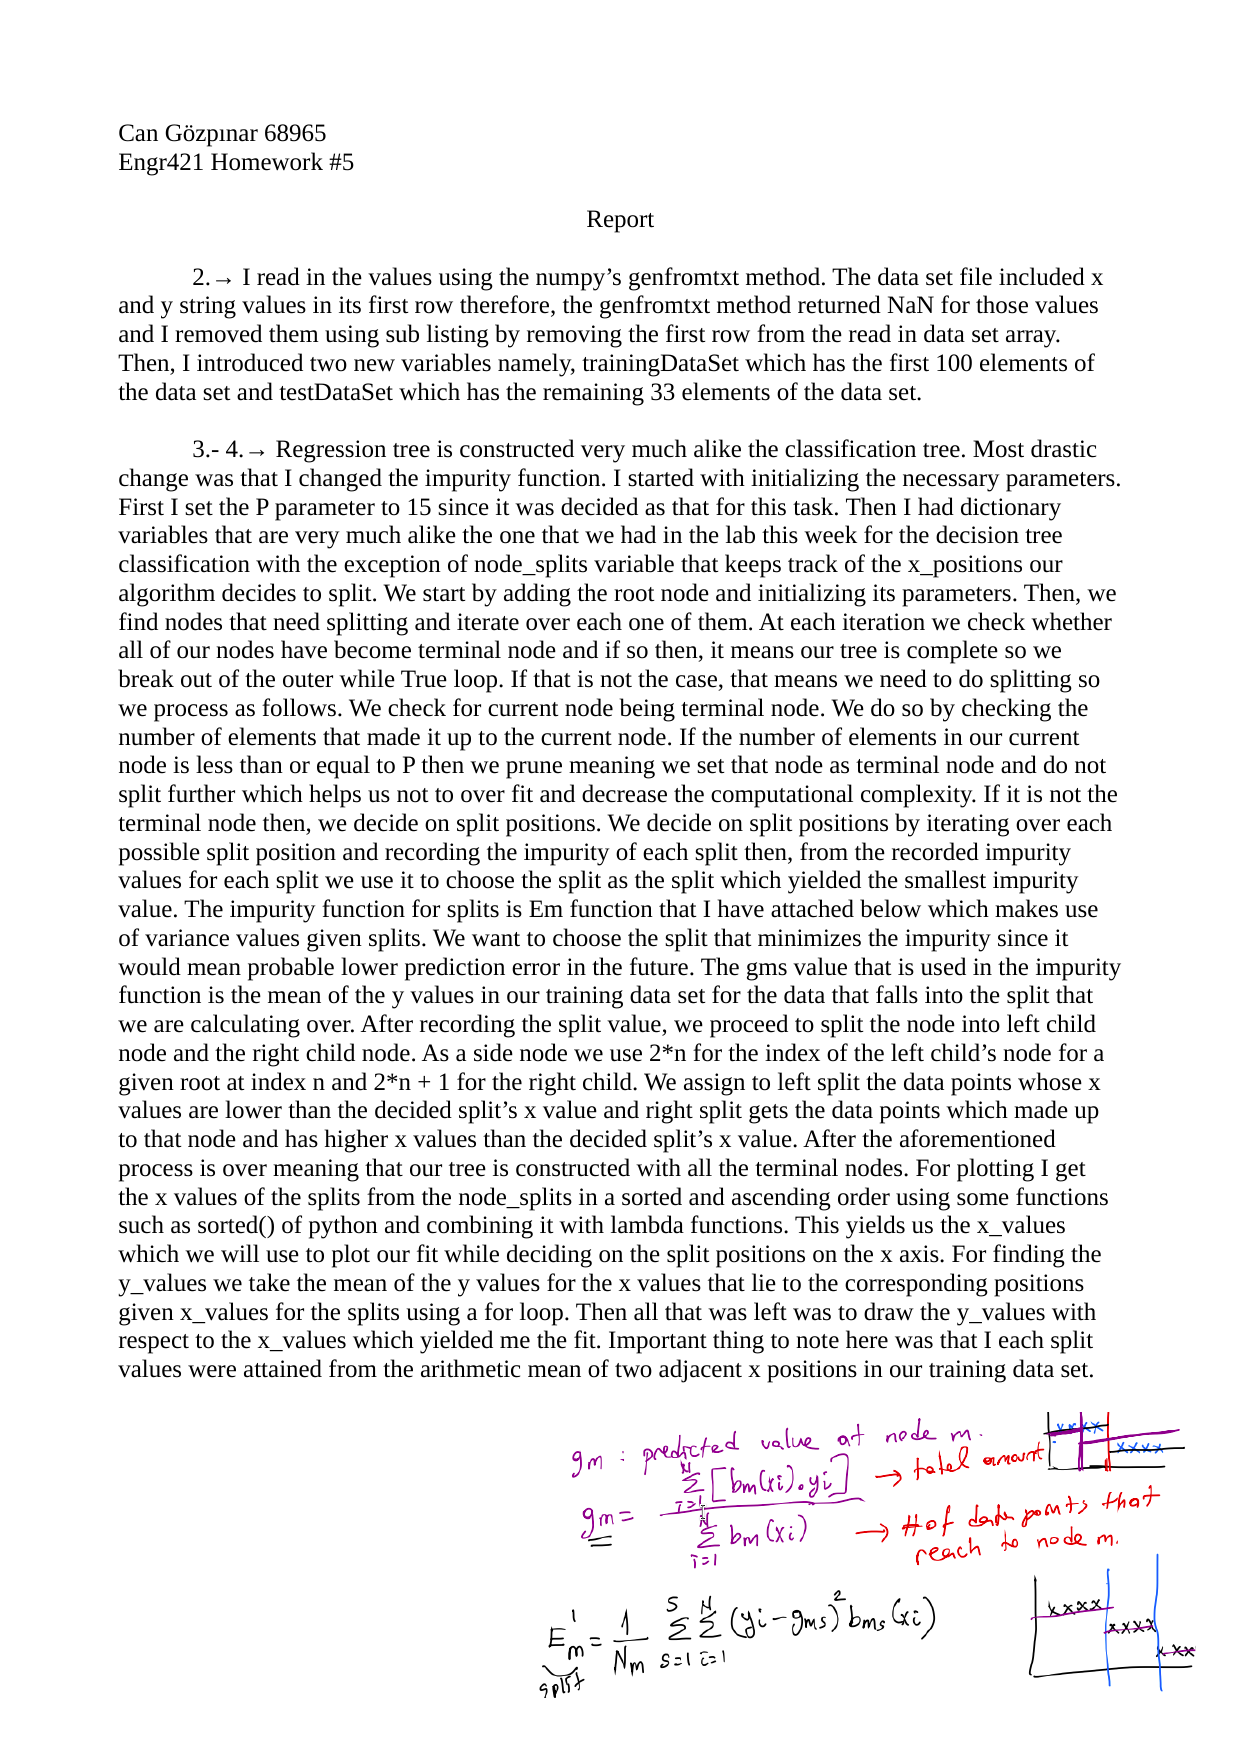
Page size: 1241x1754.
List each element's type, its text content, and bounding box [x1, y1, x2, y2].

text Report [118, 204, 1122, 233]
text 2.→ I read in the values using the numpy’s genfromtxt method. The data set file included x and y string values in its first row therefore, the genfromtxt method returned NaN for those values and I removed them using sub listing by removing the first row from the read in data set array. Then, I introduced two new variables namely, trainingDataSet which has the first 100 elements of the data set and testDataSet which has the remaining 33 elements of the data set. [118, 262, 1122, 406]
text 3.- 4.→ Regression tree is constructed very much alike the classification tree. Most drastic change was that I changed the impurity function. I started with initializing the necessary parameters. First I set the P parameter to 15 since it was decided as that for this task. Then I had dictionary variables that are very much alike the one that we had in the lab this week for the decision tree classification with the exception of node_splits variable that keeps track of the x_positions our algorithm decides to split. We start by adding the root node and initializing its parameters. Then, we find nodes that need splitting and iterate over each one of them. At each iteration we check whether all of our nodes have become terminal node and if so then, it means our tree is complete so we break out of the outer while True loop. If that is not the case, that means we need to do splitting so we process as follows. We check for current node being terminal node. We do so by checking the number of elements that made it up to the current node. If the number of elements in our current node is less than or equal to P then we prune meaning we set that node as terminal node and do not split further which helps us not to over fit and decrease the computational complexity. If it is not the terminal node then, we decide on split positions. We decide on split positions by iterating over each possible split position and recording the impurity of each split then, from the recorded impurity values for each split we use it to choose the split as the split which yielded the smallest impurity value. The impurity function for splits is Em function that I have attached below which makes use of variance values given splits. We want to choose the split that minimizes the impurity since it would mean probable lower prediction error in the future. The gms value that is used in the impurity function is the mean of the y values in our training data set for the data that falls into the split that we are calculating over. After recording the split value, we proceed to split the node into left child node and the right child node. As a side node we use 2*n for the index of the left child’s node for a given root at index n and 2*n + 1 for the right child. We assign to left split the data points whose x values are lower than the decided split’s x value and right split gets the data points which made up to that node and has higher x values than the decided split’s x value. After the aforementioned process is over meaning that our tree is constructed with all the terminal nodes. For plotting I get the x values of the splits from the node_splits in a sorted and ascending order using some functions such as sorted() of python and combining it with lambda functions. This yields us the x_values which we will use to plot our fit while deciding on the split positions on the x axis. For finding the y_values we take the mean of the y values for the x values that lie to the corresponding positions given x_values for the splits using a for loop. Then all that was left was to draw the y_values with respect to the x_values which yielded me the fit. Important thing to note here was that I each split values were attained from the arithmetic mean of two adjacent x positions in our training data set. [118, 434, 1122, 1383]
picture [523, 1412, 1196, 1698]
text Can Gözpınar 68965 [118, 118, 1122, 147]
text Engr421 Homework #5 [118, 147, 1122, 176]
